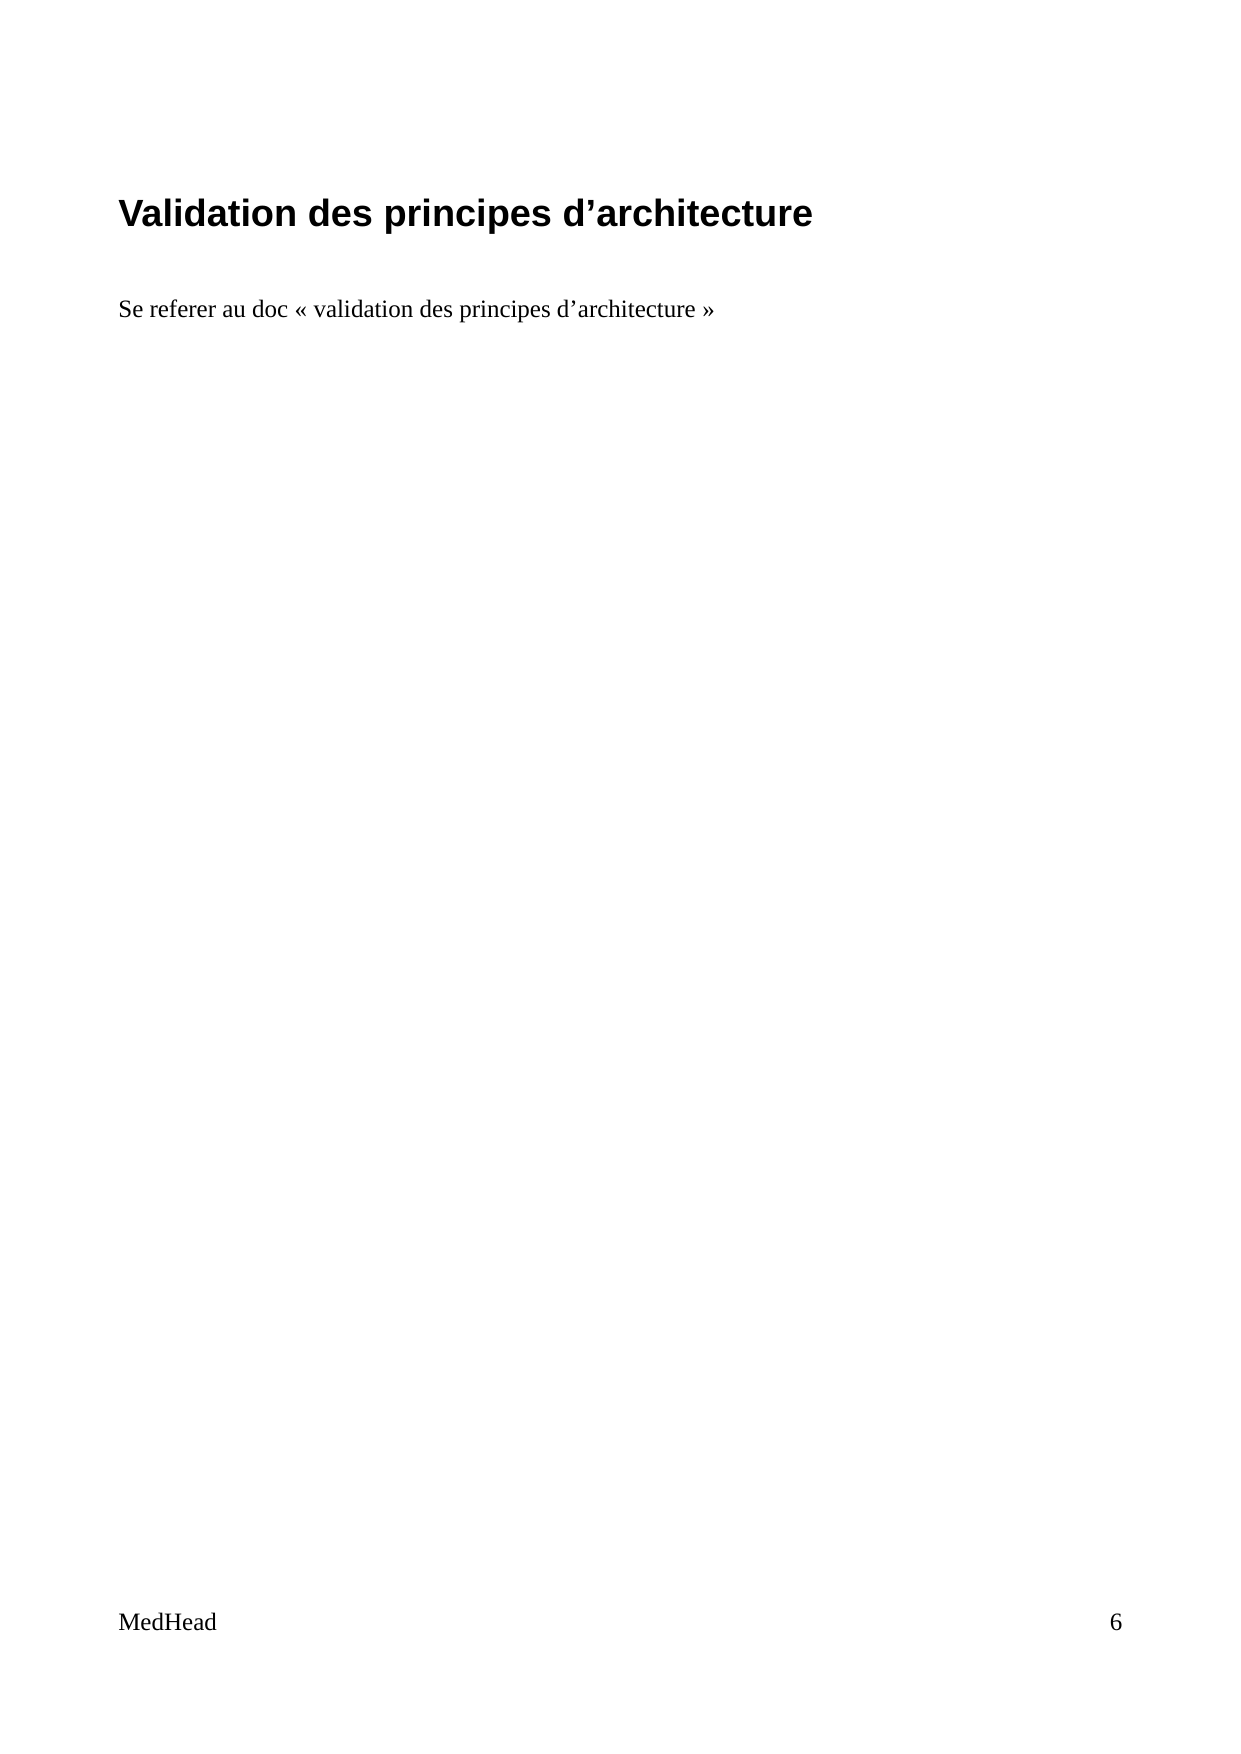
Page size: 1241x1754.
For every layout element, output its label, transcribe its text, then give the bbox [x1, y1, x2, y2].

subtitle Validation des principes d’architecture [118, 191, 1122, 234]
text Se referer au doc « validation des principes d’architecture » [118, 294, 1122, 323]
